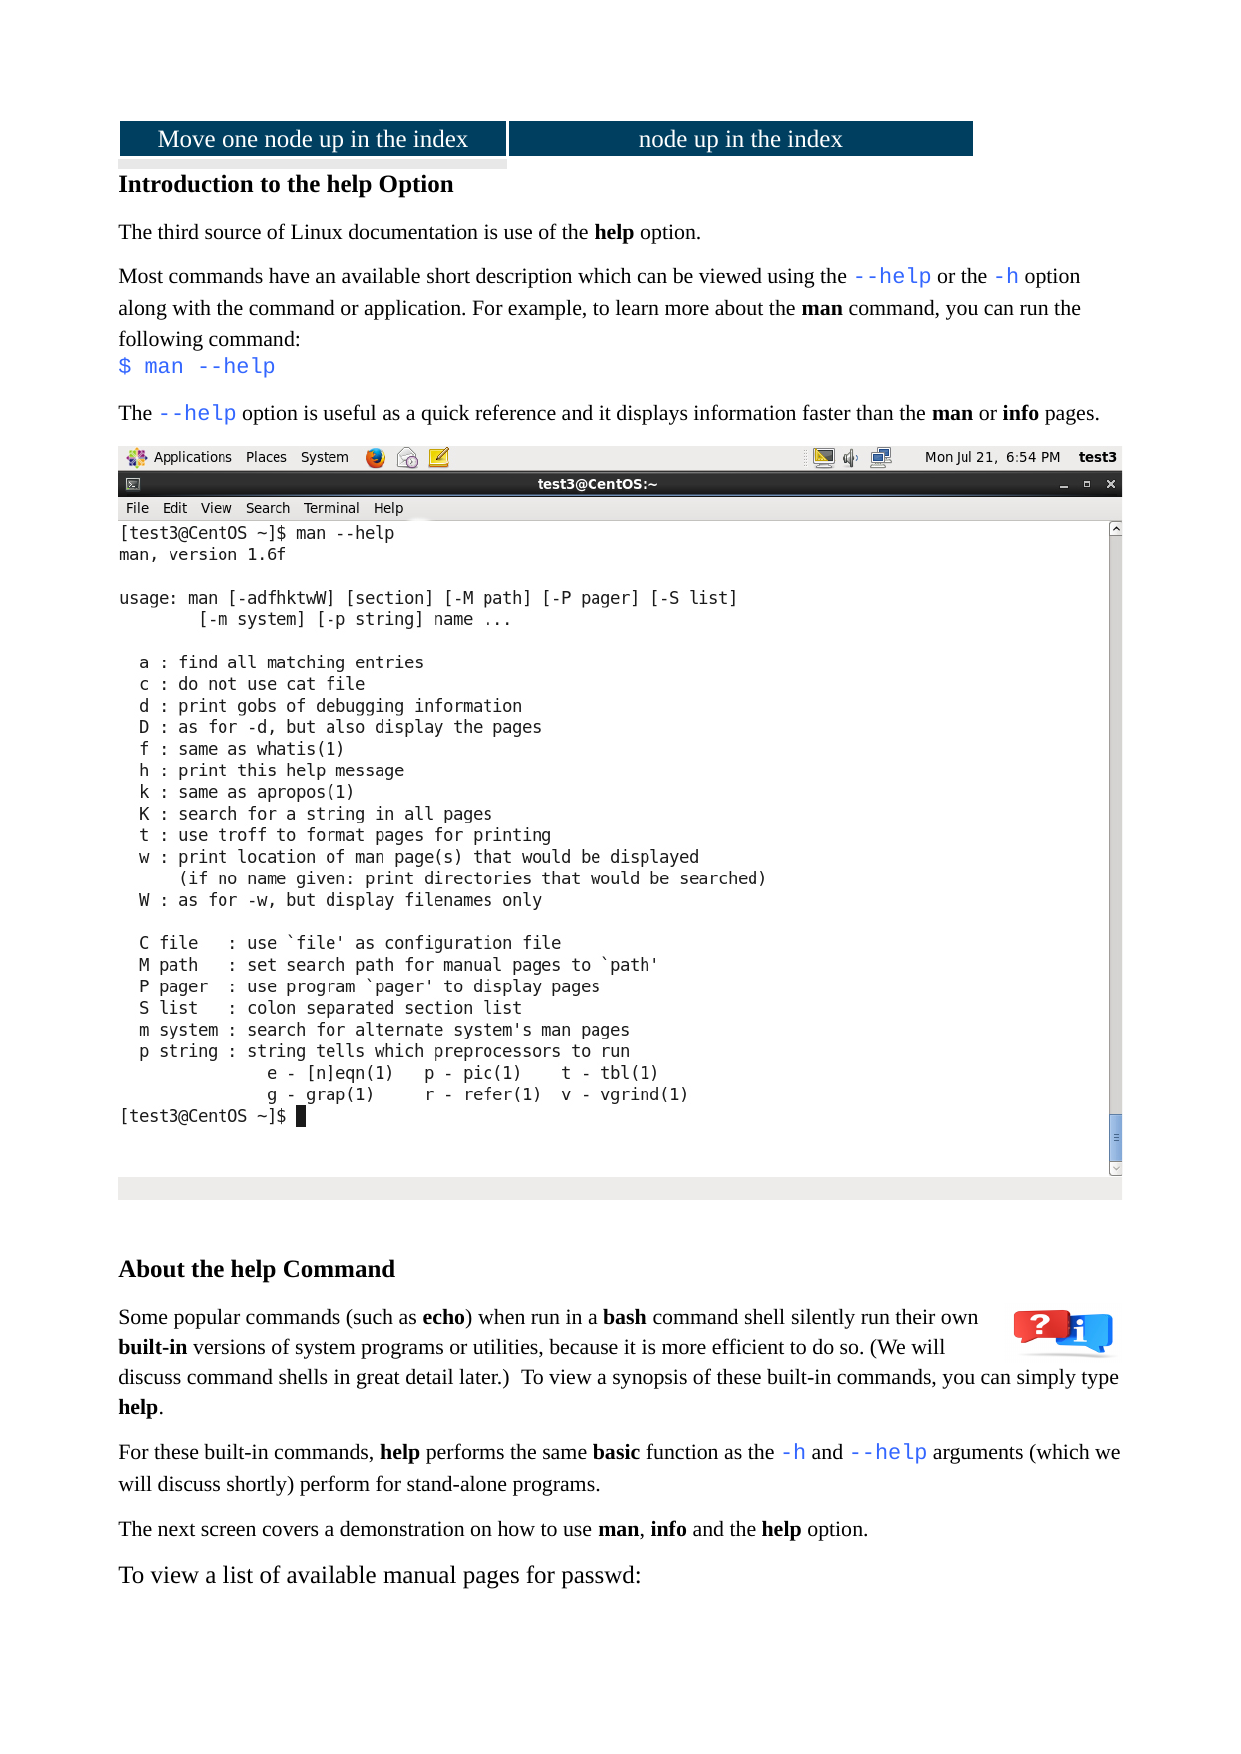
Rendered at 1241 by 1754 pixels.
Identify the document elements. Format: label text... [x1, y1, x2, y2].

text Introduction to the help Option [118, 169, 1122, 198]
table_header Move one node up in the index [120, 121, 506, 156]
text The --help option is useful as a quick reference and it displays information faster than the man or info pages. [118, 400, 1122, 427]
text About the help Command [118, 1254, 1122, 1283]
text The next screen covers a demonstration on how to use man, info and the help option. [118, 1516, 1122, 1541]
text To view a list of available manual pages for passwd: [118, 1561, 1122, 1589]
text Some popular commands (such as echo) when run in a bash command shell silently run their own built-in versions of system programs or utilities, because it is more efficient to do so. (We will discuss command shells in great detail later.) To view a synopsis of these built-in commands, you can simply type help. [118, 1304, 1122, 1419]
text Most commands have an available short description which can be viewed using the --help or the -h option along with the command or application. For example, to learn more about the man command, you can run the following command: $ man --help [118, 263, 1122, 381]
table_cell [118, 159, 507, 169]
table_cell [507, 159, 974, 169]
text For these built-in commands, help performs the same basic function as the -h and --help arguments (which we will discuss shortly) perform for stand-alone programs. [118, 1439, 1122, 1496]
table_header node up in the index [509, 121, 973, 156]
text The third source of Linux documentation is use of the help option. [118, 219, 1122, 244]
picture [1004, 1303, 1123, 1363]
picture [118, 446, 1123, 1200]
